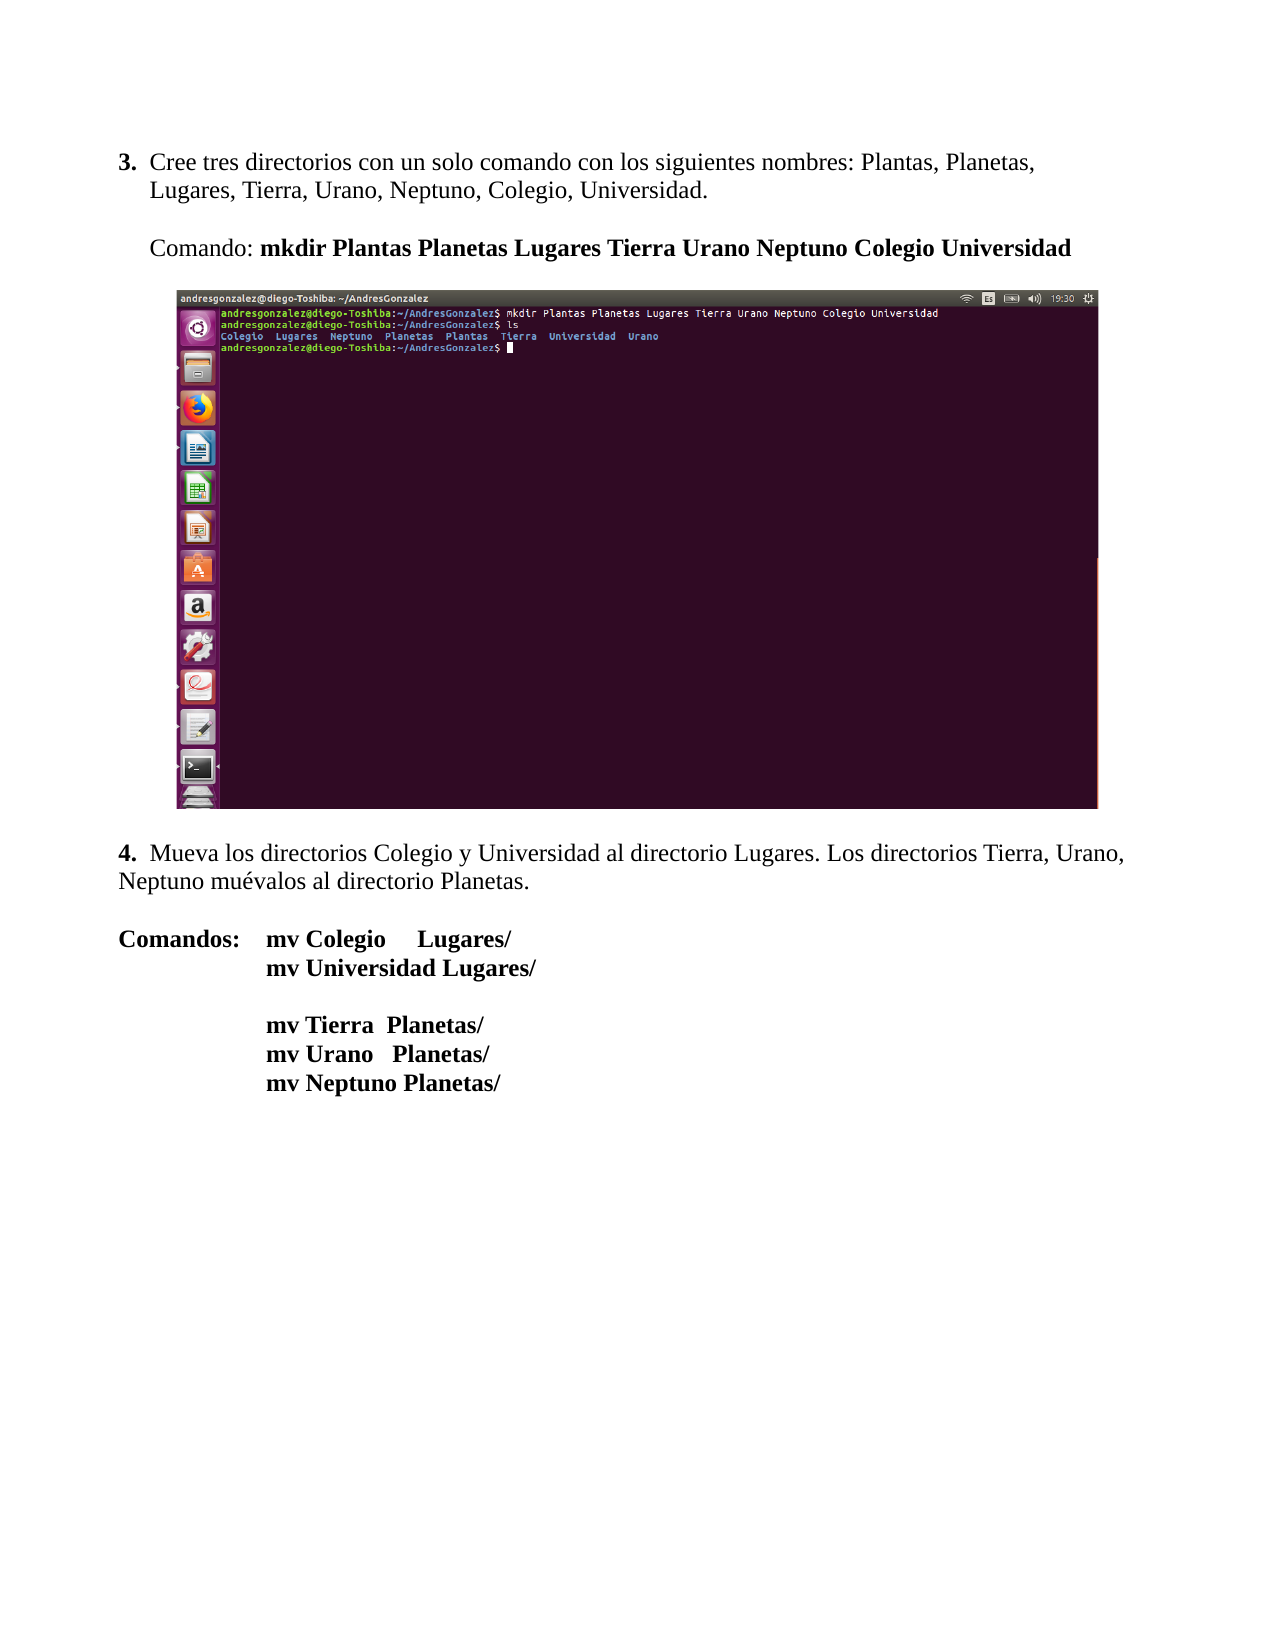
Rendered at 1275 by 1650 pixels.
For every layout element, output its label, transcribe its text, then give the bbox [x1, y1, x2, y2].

text Lugares, Tierra, Urano, Neptuno, Colegio, Universidad. [118, 176, 1157, 204]
text Comandos: mv Colegio Lugares/ [118, 924, 1157, 953]
text Comando: mkdir Plantas Planetas Lugares Tierra Urano Neptuno Colegio Universidad [118, 233, 1157, 262]
text 3. Cree tres directorios con un solo comando con los siguientes nombres: Plantas, Planetas, [118, 147, 1157, 176]
picture [176, 290, 1099, 809]
text mv Tierra Planetas/ [118, 1010, 1157, 1039]
text 4. Mueva los directorios Colegio y Universidad al directorio Lugares. Los directorios Tierra, Urano, Neptuno muévalos al directorio Planetas. [118, 838, 1157, 895]
text mv Neptuno Planetas/ [118, 1068, 1157, 1096]
text mv Urano Planetas/ [118, 1039, 1157, 1068]
text mv Universidad Lugares/ [118, 953, 1157, 981]
